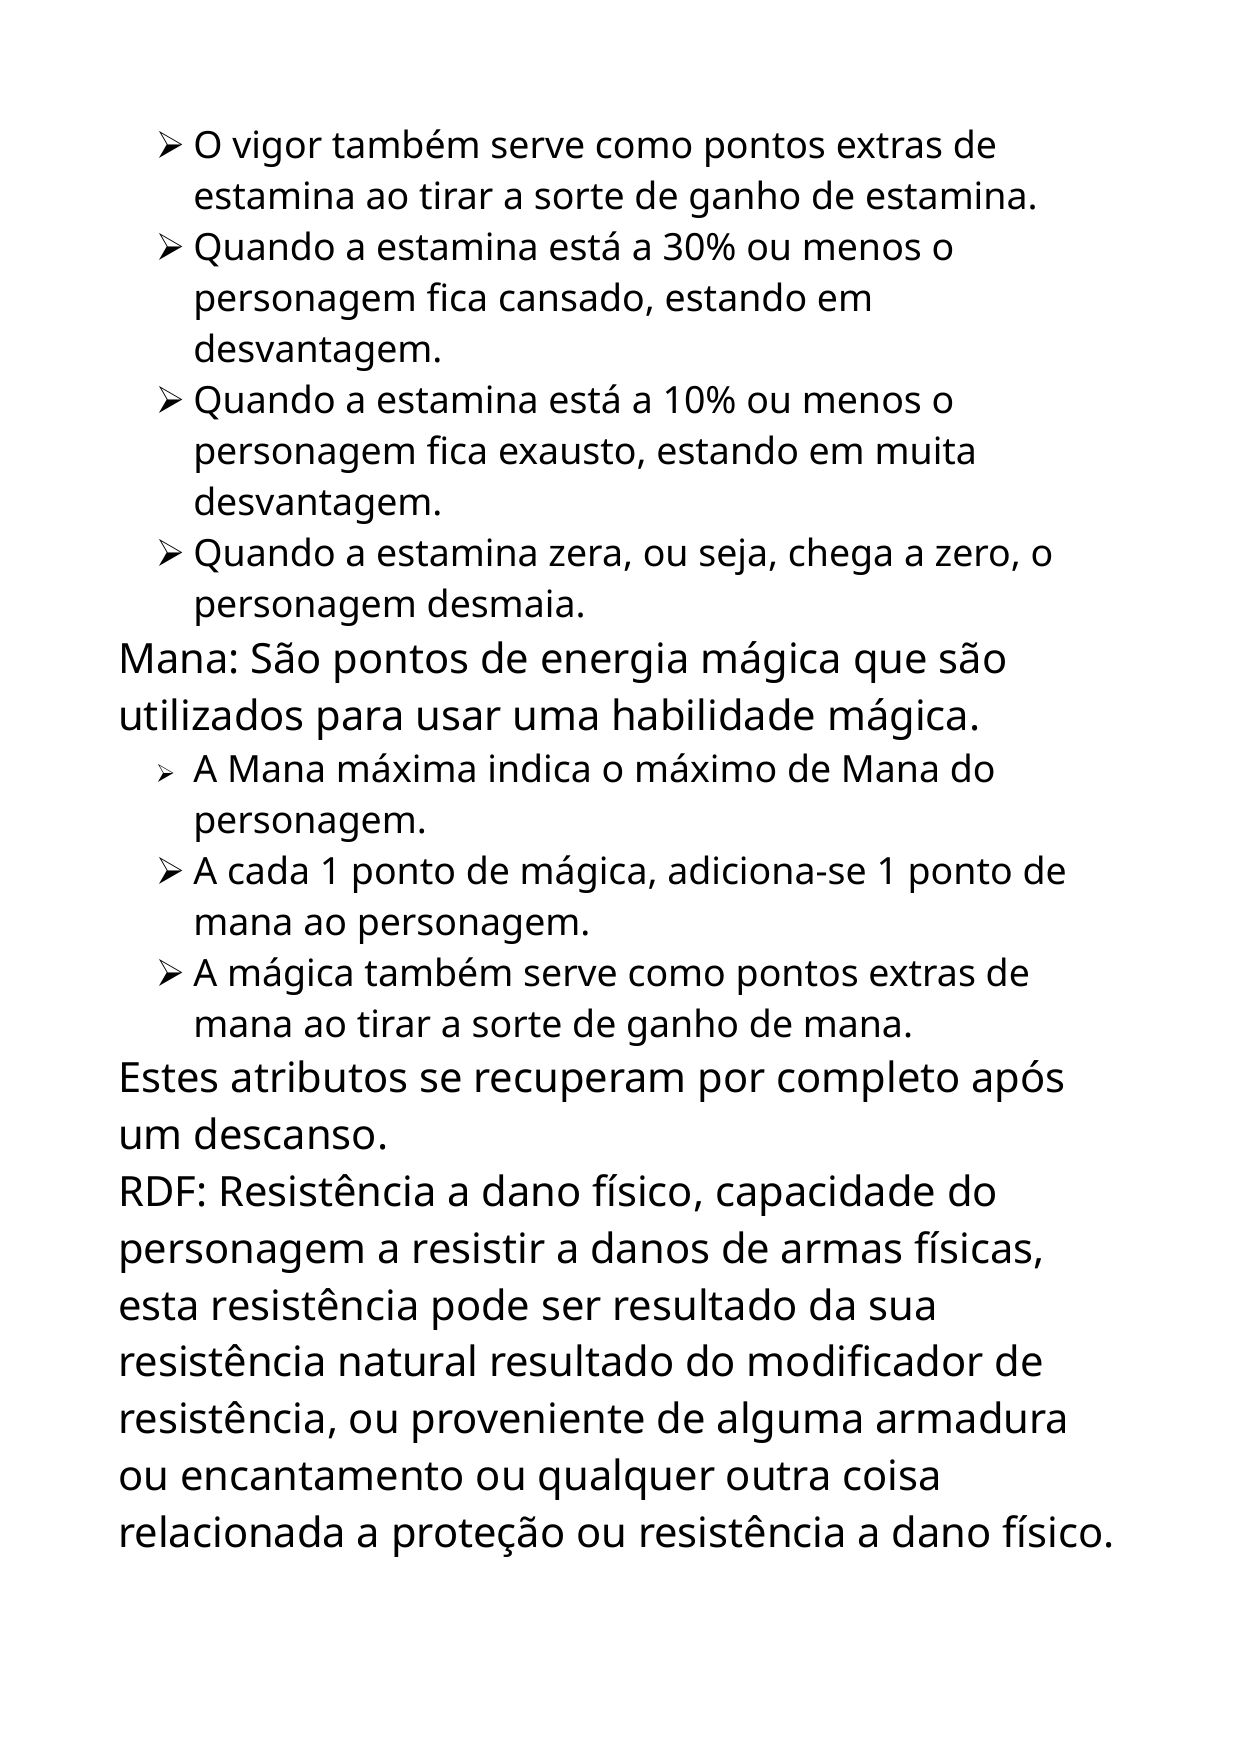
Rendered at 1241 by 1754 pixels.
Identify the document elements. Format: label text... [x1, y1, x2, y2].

list Quando a estamina está a 30% ou menos o personagem fica cansado, estando em desvantagem. [156, 220, 1122, 373]
text Mana: São pontos de energia mágica que são utilizados para usar uma habilidade mágica. [118, 628, 1122, 742]
list Quando a estamina está a 10% ou menos o personagem fica exausto, estando em muita desvantagem. [156, 373, 1122, 526]
list A cada 1 ponto de mágica, adiciona-se 1 ponto de mana ao personagem. [156, 844, 1122, 946]
list Quando a estamina zera, ou seja, chega a zero, o personagem desmaia. [156, 526, 1122, 628]
text RDF: Resistência a dano físico, capacidade do personagem a resistir a danos de armas físicas, esta resistência pode ser resultado da sua resistência natural resultado do modificador de resistência, ou proveniente de alguma armadura ou encantamento ou qualquer outra coisa relacionada a proteção ou resistência a dano físico. [118, 1162, 1122, 1559]
list O vigor também serve como pontos extras de estamina ao tirar a sorte de ganho de estamina. [156, 118, 1122, 220]
list A Mana máxima indica o máximo de Mana do personagem. [156, 742, 1122, 844]
list A mágica também serve como pontos extras de mana ao tirar a sorte de ganho de mana. [156, 946, 1122, 1048]
text Estes atributos se recuperam por completo após um descanso. [118, 1048, 1122, 1162]
